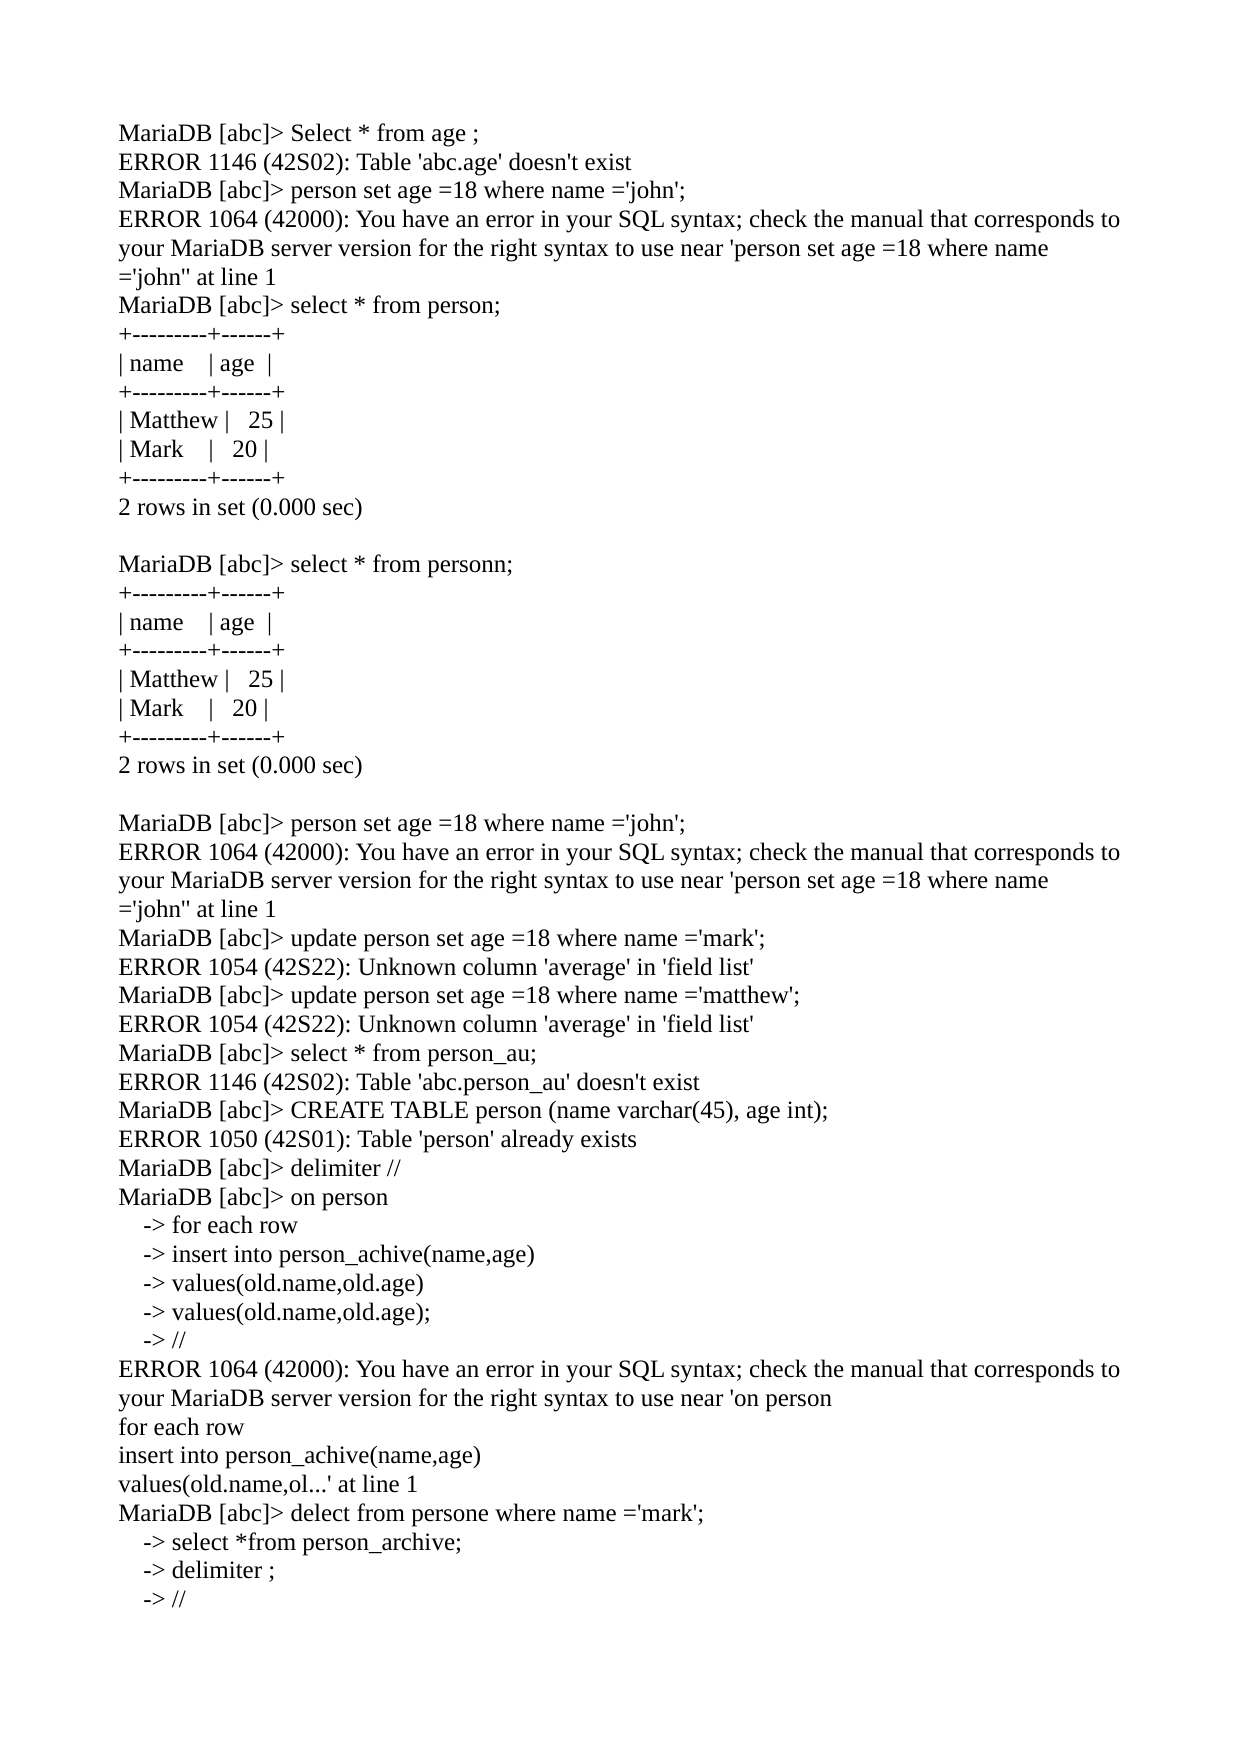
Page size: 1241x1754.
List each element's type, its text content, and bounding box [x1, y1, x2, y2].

text +---------+------+ [118, 377, 1122, 406]
text ERROR 1050 (42S01): Table 'person' already exists [118, 1124, 1122, 1153]
text +---------+------+ [118, 463, 1122, 492]
text ERROR 1064 (42000): You have an error in your SQL syntax; check the manual that corresponds to your MariaDB server version for the right syntax to use near 'person set age =18 where name ='john'' at line 1 [118, 204, 1122, 291]
text | Matthew | 25 | [118, 664, 1122, 693]
text -> // [118, 1326, 1122, 1354]
text +---------+------+ [118, 636, 1122, 664]
text MariaDB [abc]> person set age =18 where name ='john'; [118, 808, 1122, 837]
text -> insert into person_achive(name,age) [118, 1239, 1122, 1268]
text MariaDB [abc]> update person set age =18 where name ='mark'; [118, 923, 1122, 952]
text -> for each row [118, 1211, 1122, 1239]
text ERROR 1064 (42000): You have an error in your SQL syntax; check the manual that corresponds to your MariaDB server version for the right syntax to use near 'person set age =18 where name ='john'' at line 1 [118, 837, 1122, 923]
text MariaDB [abc]> on person [118, 1182, 1122, 1211]
text insert into person_achive(name,age) [118, 1441, 1122, 1469]
text | Mark | 20 | [118, 434, 1122, 463]
text ERROR 1146 (42S02): Table 'abc.person_au' doesn't exist [118, 1067, 1122, 1096]
text MariaDB [abc]> Select * from age ; [118, 118, 1122, 147]
text MariaDB [abc]> delect from persone where name ='mark'; [118, 1498, 1122, 1527]
text MariaDB [abc]> delimiter // [118, 1153, 1122, 1182]
text | name | age | [118, 348, 1122, 377]
text -> values(old.name,old.age); [118, 1297, 1122, 1326]
text | Mark | 20 | [118, 693, 1122, 722]
text +---------+------+ [118, 722, 1122, 751]
text MariaDB [abc]> person set age =18 where name ='john'; [118, 176, 1122, 204]
text ERROR 1064 (42000): You have an error in your SQL syntax; check the manual that corresponds to your MariaDB server version for the right syntax to use near 'on person [118, 1354, 1122, 1412]
text -> // [118, 1584, 1122, 1613]
text MariaDB [abc]> CREATE TABLE person (name varchar(45), age int); [118, 1096, 1122, 1124]
text MariaDB [abc]> update person set age =18 where name ='matthew'; [118, 981, 1122, 1009]
text | Matthew | 25 | [118, 406, 1122, 434]
text -> select *from person_archive; [118, 1527, 1122, 1556]
text 2 rows in set (0.000 sec) [118, 751, 1122, 779]
text +---------+------+ [118, 578, 1122, 607]
text -> values(old.name,old.age) [118, 1268, 1122, 1297]
text -> delimiter ; [118, 1556, 1122, 1584]
text 2 rows in set (0.000 sec) [118, 492, 1122, 521]
text ERROR 1146 (42S02): Table 'abc.age' doesn't exist [118, 147, 1122, 176]
text MariaDB [abc]> select * from person; [118, 291, 1122, 319]
text for each row [118, 1412, 1122, 1441]
text ERROR 1054 (42S22): Unknown column 'average' in 'field list' [118, 1009, 1122, 1038]
text values(old.name,ol...' at line 1 [118, 1469, 1122, 1498]
text MariaDB [abc]> select * from personn; [118, 549, 1122, 578]
text +---------+------+ [118, 319, 1122, 348]
text MariaDB [abc]> select * from person_au; [118, 1038, 1122, 1067]
text | name | age | [118, 607, 1122, 636]
text ERROR 1054 (42S22): Unknown column 'average' in 'field list' [118, 952, 1122, 981]
